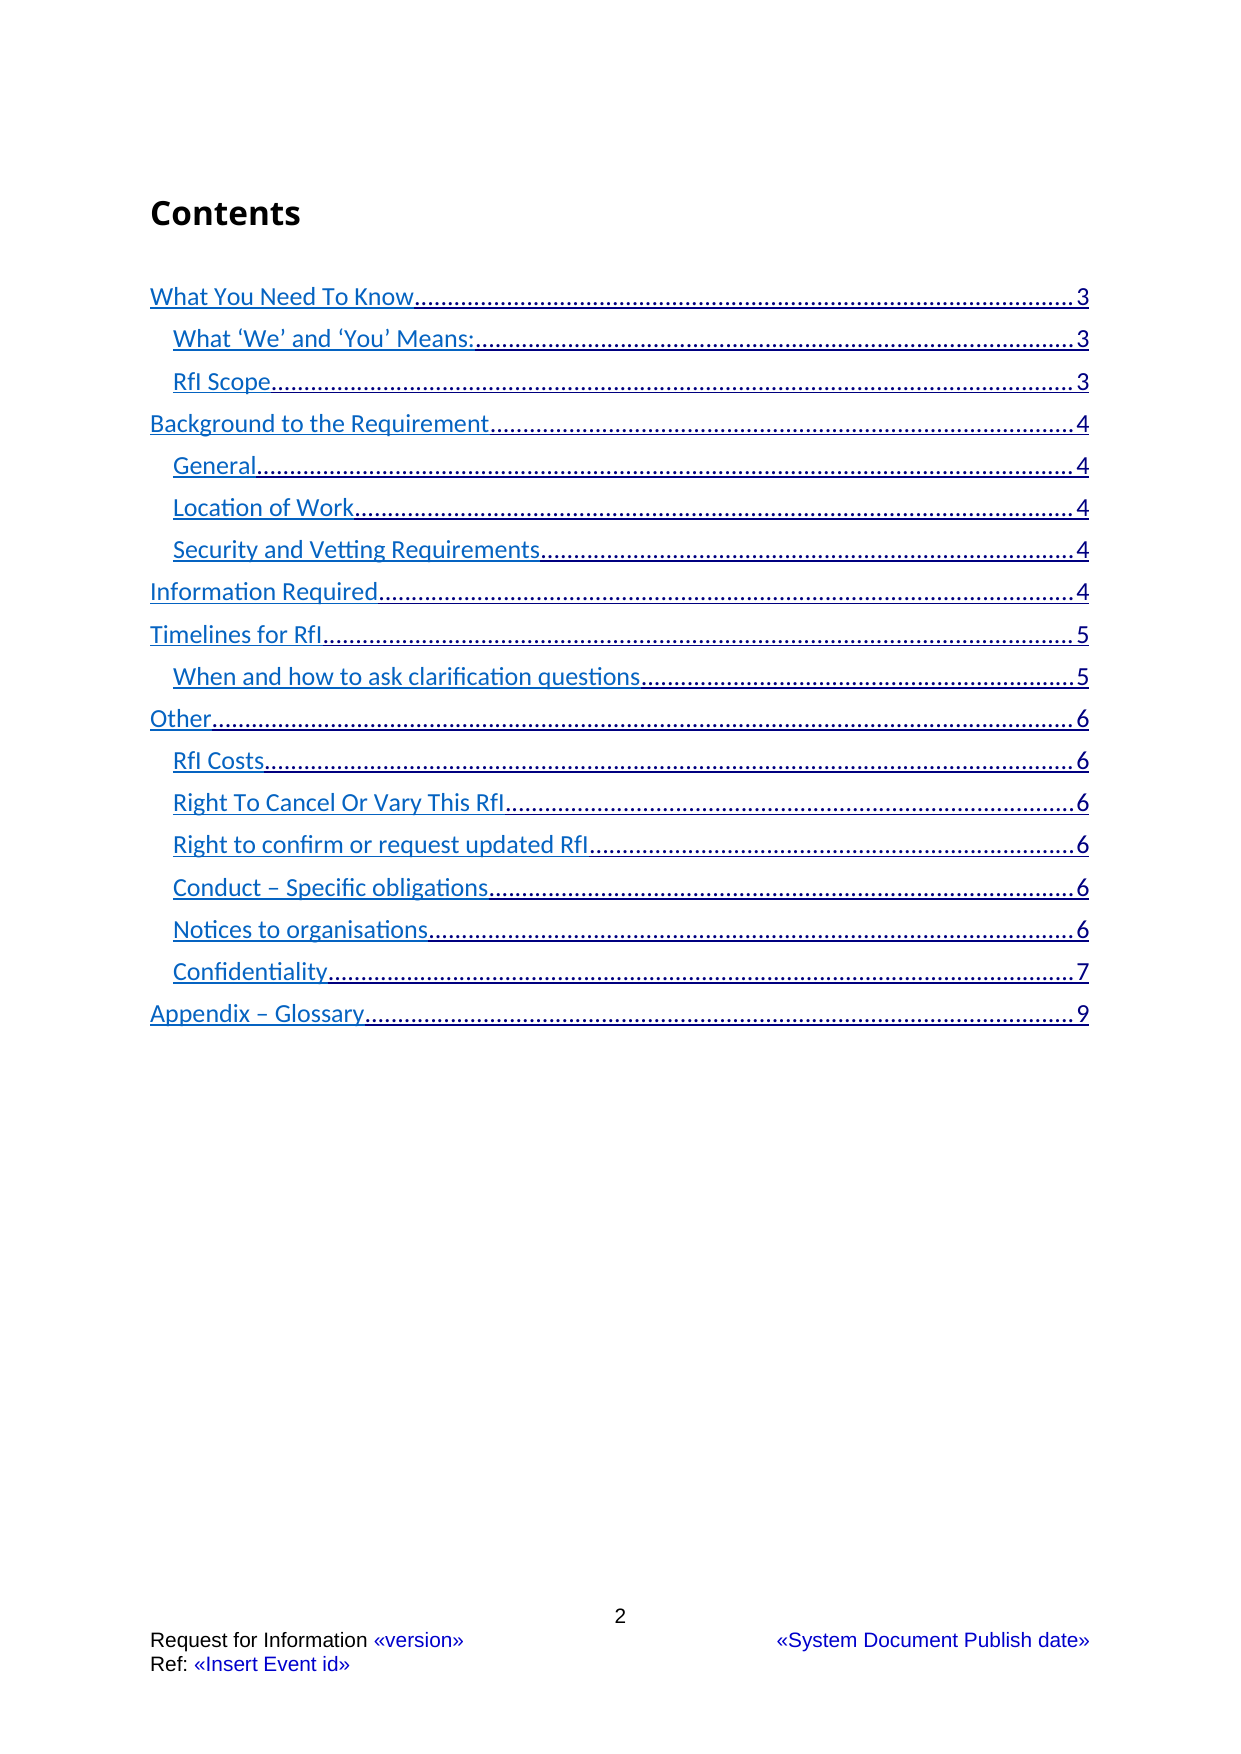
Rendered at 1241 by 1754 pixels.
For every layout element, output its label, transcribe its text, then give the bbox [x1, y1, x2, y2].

text Right to confirm or request updated RfI 6 [173, 829, 1090, 860]
text Confidentiality 7 [173, 955, 1090, 987]
text What ‘We’ and ‘You’ Means: 3 [173, 322, 1090, 354]
text Location of Work 4 [173, 491, 1090, 523]
text General 4 [173, 449, 1090, 481]
text Notices to organisations 6 [173, 913, 1090, 945]
text Conduct – Specific obligations 6 [173, 871, 1090, 903]
text Security and Vetting Requirements 4 [173, 533, 1090, 565]
text Right To Cancel Or Vary This RfI 6 [173, 786, 1090, 818]
subtitle Contents [150, 189, 1090, 280]
text Other 6 [150, 702, 1090, 734]
text What You Need To Know 3 [150, 280, 1090, 312]
text RfI Scope 3 [173, 364, 1090, 396]
text RfI Costs 6 [173, 744, 1090, 776]
text Appendix – Glossary 9 [150, 997, 1090, 1029]
text Information Required 4 [150, 576, 1090, 607]
text Timelines for RfI 5 [150, 618, 1090, 649]
text When and how to ask clarification questions 5 [173, 660, 1090, 692]
text Background to the Requirement 4 [150, 407, 1090, 438]
